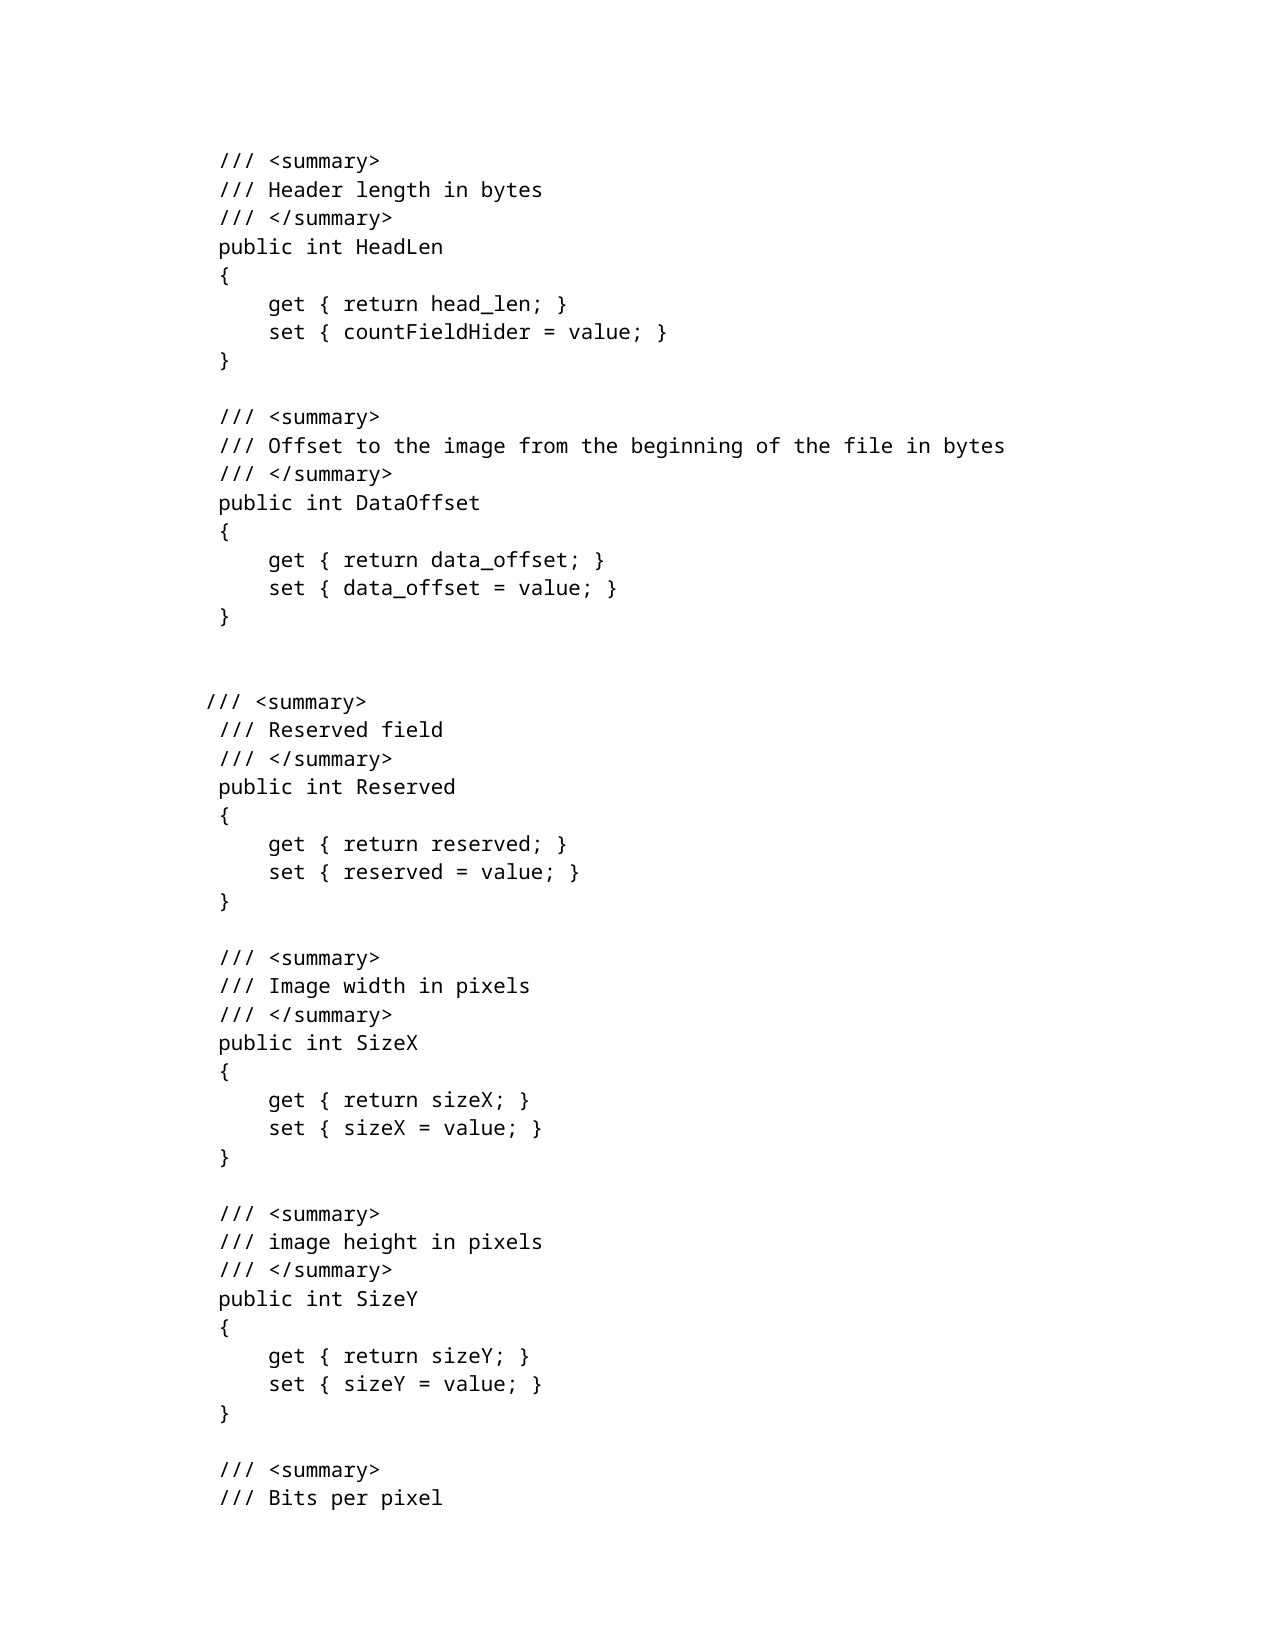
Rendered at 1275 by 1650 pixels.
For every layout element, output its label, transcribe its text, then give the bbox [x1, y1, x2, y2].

text /// Offset to the image from the beginning of the file in bytes [118, 431, 1157, 459]
text /// <summary> [118, 402, 1157, 431]
text public int SizeY [118, 1284, 1157, 1312]
text /// <summary> [118, 1455, 1157, 1483]
text /// </summary> [118, 744, 1157, 772]
text /// Image width in pixels [118, 971, 1157, 1000]
text public int Reserved [118, 772, 1157, 801]
text } [118, 1142, 1157, 1170]
text /// </summary> [118, 203, 1157, 232]
text { [118, 260, 1157, 289]
text set { sizeX = value; } [118, 1113, 1157, 1142]
text } [118, 886, 1157, 914]
text /// </summary> [118, 1000, 1157, 1028]
text /// <summary> [118, 147, 1157, 175]
text } [118, 602, 1157, 630]
text set { countFieldHider = value; } [118, 317, 1157, 346]
text { [118, 1057, 1157, 1085]
text /// image height in pixels [118, 1227, 1157, 1256]
text set { sizeY = value; } [118, 1369, 1157, 1398]
text set { reserved = value; } [118, 857, 1157, 886]
text } [118, 346, 1157, 374]
text /// Bits per pixel [118, 1483, 1157, 1512]
text { [118, 1312, 1157, 1341]
text /// <summary> [118, 943, 1157, 971]
text /// <summary> [118, 687, 1157, 715]
text } [118, 1398, 1157, 1426]
text /// </summary> [118, 459, 1157, 488]
text public int HeadLen [118, 232, 1157, 260]
text get { return sizeX; } [118, 1085, 1157, 1113]
text public int SizeX [118, 1028, 1157, 1057]
text get { return reserved; } [118, 829, 1157, 857]
text get { return head_len; } [118, 289, 1157, 317]
text /// </summary> [118, 1256, 1157, 1284]
text /// <summary> [118, 1199, 1157, 1227]
text { [118, 801, 1157, 829]
text get { return data_offset; } [118, 545, 1157, 573]
text public int DataOffset [118, 488, 1157, 516]
text { [118, 516, 1157, 545]
text /// Reserved field [118, 715, 1157, 744]
text /// Header length in bytes [118, 175, 1157, 203]
text get { return sizeY; } [118, 1341, 1157, 1369]
text set { data_offset = value; } [118, 573, 1157, 602]
